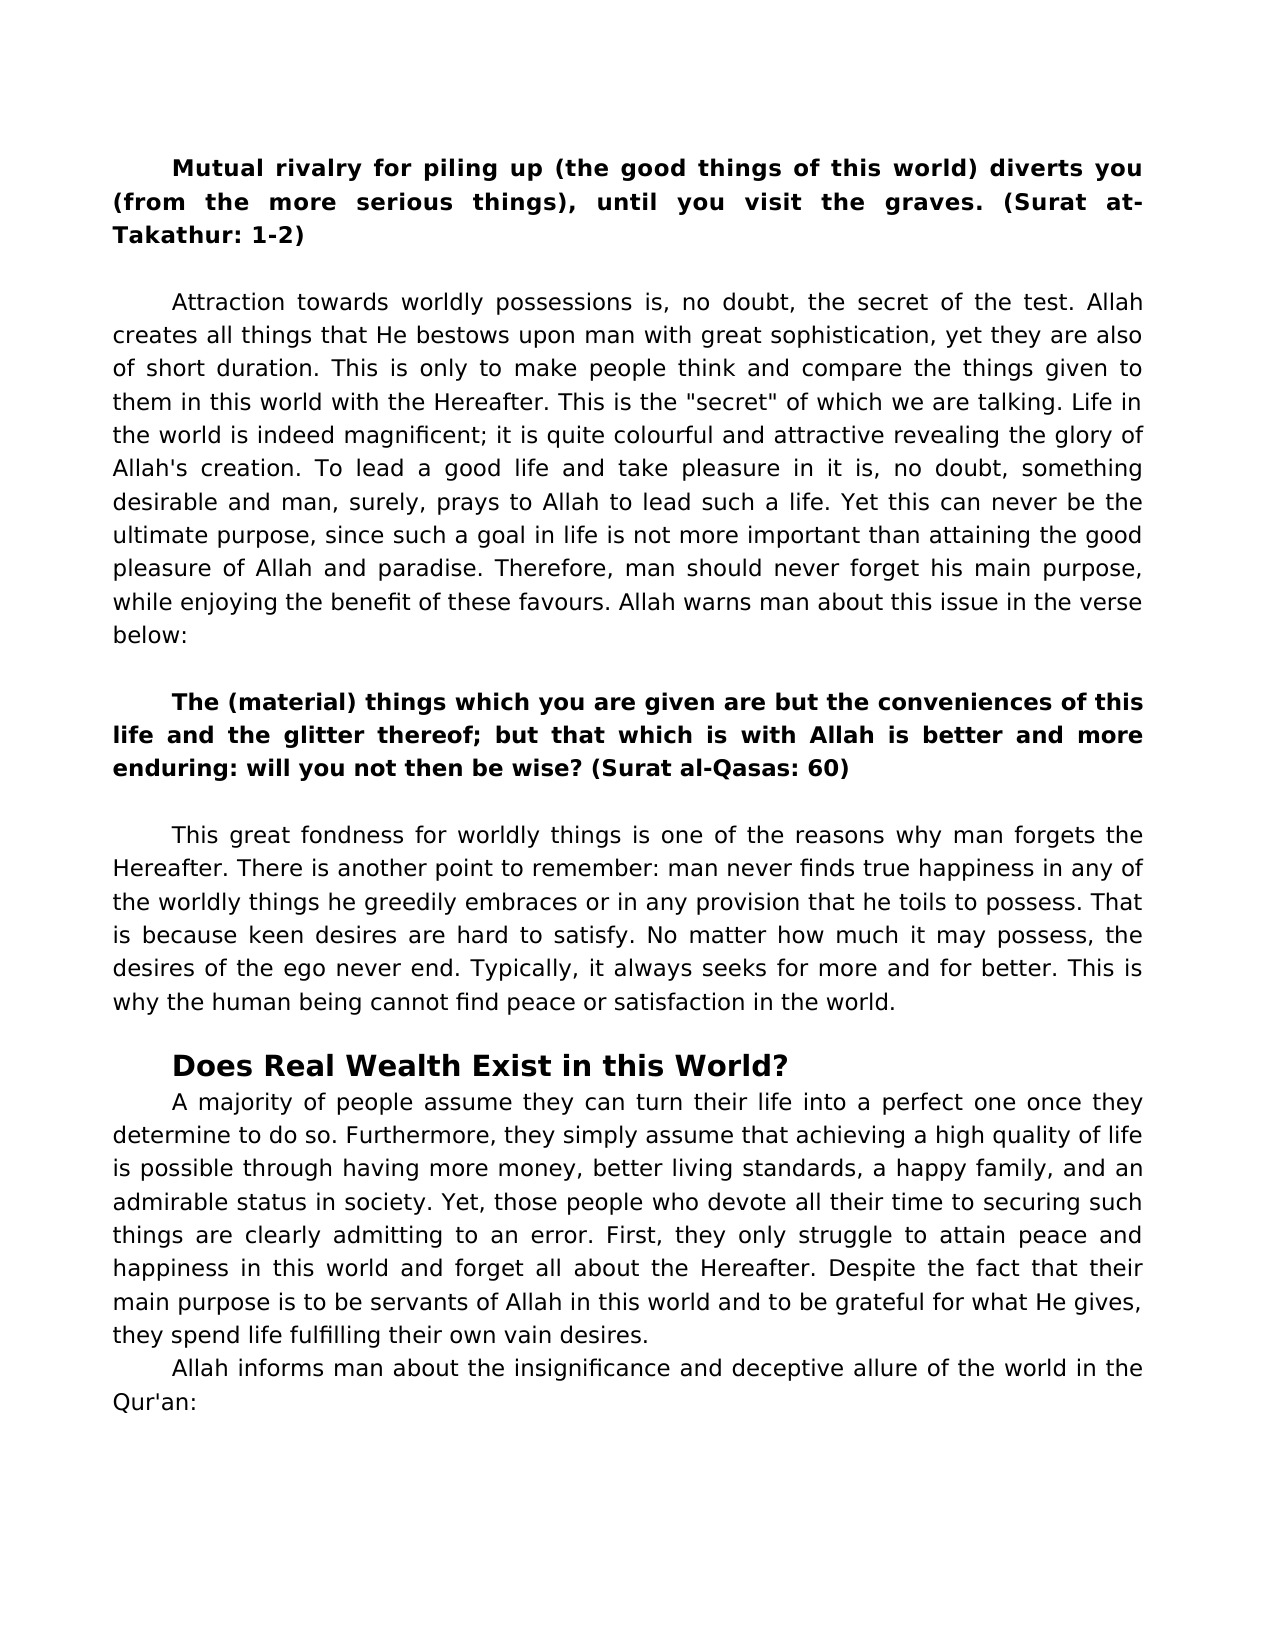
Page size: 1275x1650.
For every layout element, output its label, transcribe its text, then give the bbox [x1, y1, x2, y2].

text Attraction towards worldly possessions is, no doubt, the secret of the test. Allah creates all things that He bestows upon man with great sophistication, yet they are also of short duration. This is only to make people think and compare the things given to them in this world with the Hereafter. This is the "secret" of which we are talking. Life in the world is indeed magnificent; it is quite colourful and attractive revealing the glory of Allah's creation. To lead a good life and take pleasure in it is, no doubt, something desirable and man, surely, prays to Allah to lead such a life. Yet this can never be the ultimate purpose, since such a goal in life is not more important than attaining the good pleasure of Allah and paradise. Therefore, man should never forget his main purpose, while enjoying the benefit of these favours. Allah warns man about this issue in the verse below: [112, 283, 1145, 650]
text Does Real Wealth Exist in this World? [112, 1050, 1145, 1083]
text Mutual rivalry for piling up (the good things of this world) diverts you (from the more serious things), until you visit the graves. (Surat at-Takathur: 1-2) [112, 150, 1145, 250]
text This great fondness for worldly things is one of the reasons why man forgets the Hereafter. There is another point to remember: man never finds true happiness in any of the worldly things he greedily embraces or in any provision that he toils to possess. That is because keen desires are hard to satisfy. No matter how much it may possess, the desires of the ego never end. Typically, it always seeks for more and for better. This is why the human being cannot find peace or satisfaction in the world. [112, 817, 1145, 1017]
text Allah informs man about the insignificance and deceptive allure of the world in the Qur'an: [112, 1350, 1145, 1417]
text The (material) things which you are given are but the conveniences of this life and the glitter thereof; but that which is with Allah is better and more enduring: will you not then be wise? (Surat al-Qasas: 60) [112, 683, 1145, 783]
text A majority of people assume they can turn their life into a perfect one once they determine to do so. Furthermore, they simply assume that achieving a high quality of life is possible through having more money, better living standards, a happy family, and an admirable status in society. Yet, those people who devote all their time to securing such things are clearly admitting to an error. First, they only struggle to attain peace and happiness in this world and forget all about the Hereafter. Despite the fact that their main purpose is to be servants of Allah in this world and to be grateful for what He gives, they spend life fulfilling their own vain desires. [112, 1083, 1145, 1350]
